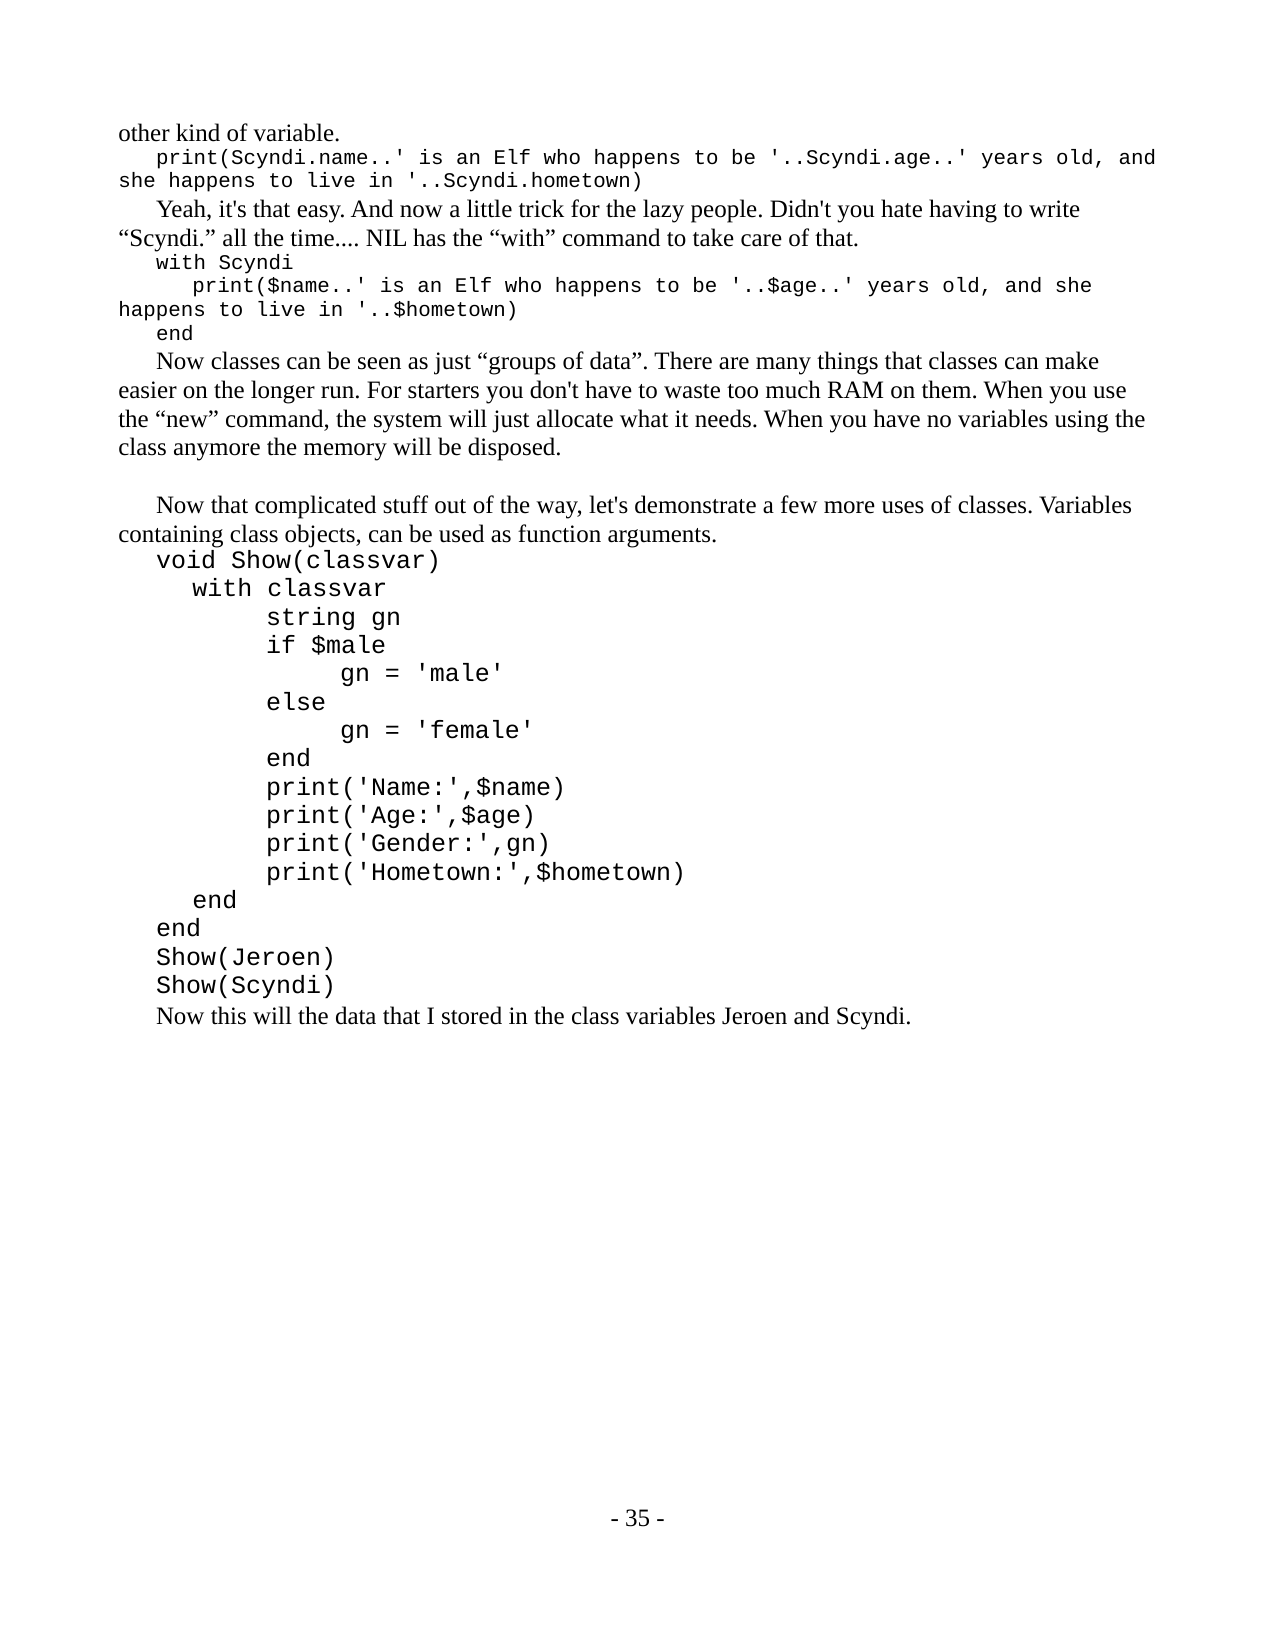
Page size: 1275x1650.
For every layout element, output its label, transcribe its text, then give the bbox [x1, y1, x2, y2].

text with Scyndi [118, 252, 1157, 275]
text Yeah, it's that easy. And now a little trick for the lazy people. Didn't you hate having to write “Scyndi.” all the time.... NIL has the “with” command to take care of that. [118, 194, 1157, 252]
text end [118, 746, 1157, 774]
text with classvar [118, 576, 1157, 604]
text if $male [118, 632, 1157, 661]
text other kind of variable. [118, 118, 1157, 147]
text end [118, 916, 1157, 944]
text print('Name:',$name) [118, 774, 1157, 802]
text print('Hometown:',$hometown) [118, 859, 1157, 887]
text print($name..' is an Elf who happens to be '..$age..' years old, and she happens to live in '..$hometown) [118, 275, 1157, 323]
text print('Age:',$age) [118, 802, 1157, 831]
text print('Gender:',gn) [118, 831, 1157, 859]
text Show(Jeroen) [118, 944, 1157, 972]
text void Show(classvar) [118, 547, 1157, 576]
text Now this will the data that I stored in the class variables Jeroen and Scyndi. [118, 1001, 1157, 1029]
text else [118, 689, 1157, 717]
text Now classes can be seen as just “groups of data”. There are many things that classes can make easier on the longer run. For starters you don't have to waste too much RAM on them. When you use the “new” command, the system will just allocate what it needs. When you have no variables using the class anymore the memory will be disposed. [118, 346, 1157, 461]
text Show(Scyndi) [118, 972, 1157, 1001]
text gn = 'female' [118, 717, 1157, 746]
text gn = 'male' [118, 661, 1157, 689]
text end [118, 887, 1157, 916]
text string gn [118, 604, 1157, 632]
text end [118, 323, 1157, 346]
text print(Scyndi.name..' is an Elf who happens to be '..Scyndi.age..' years old, and she happens to live in '..Scyndi.hometown) [118, 147, 1157, 194]
text Now that complicated stuff out of the way, let's demonstrate a few more uses of classes. Variables containing class objects, can be used as function arguments. [118, 490, 1157, 547]
